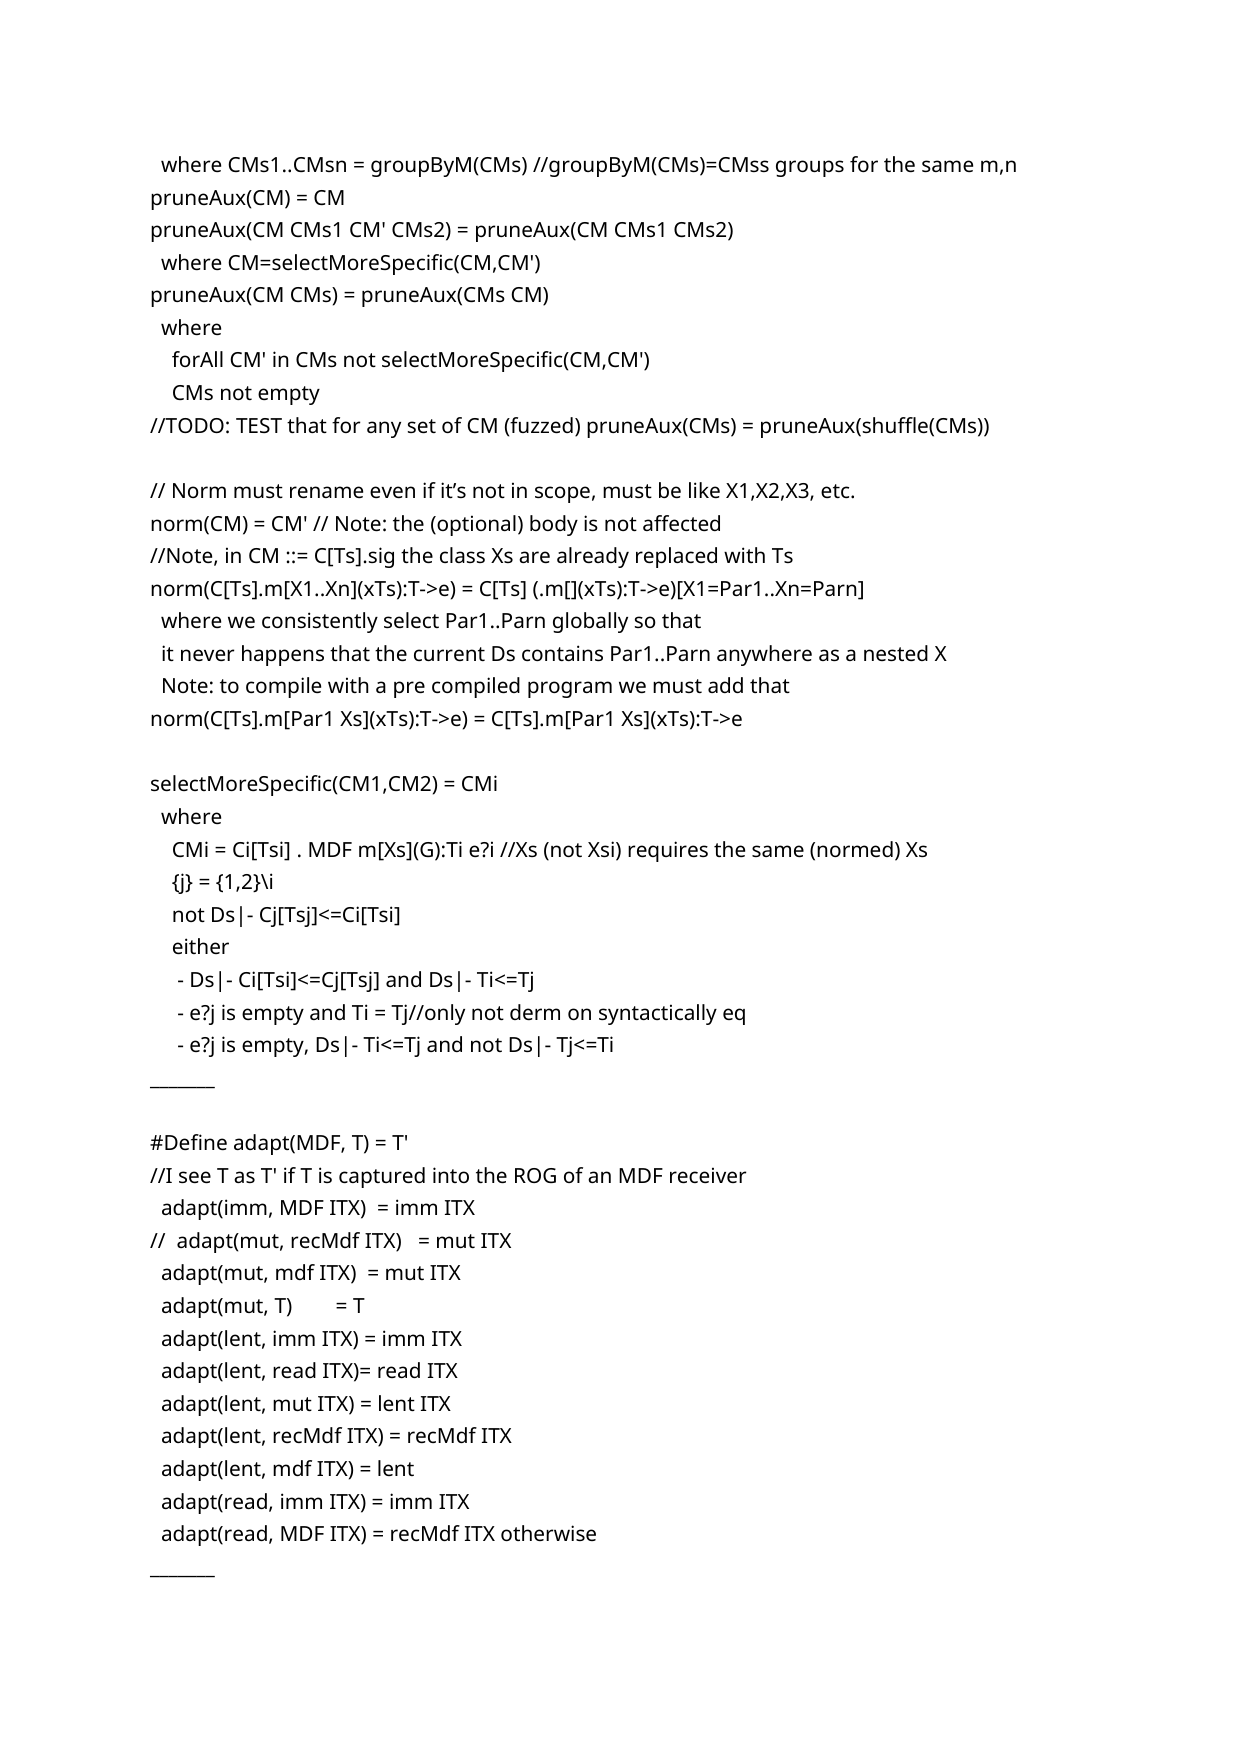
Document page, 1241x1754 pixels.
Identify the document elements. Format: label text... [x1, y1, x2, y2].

text //I see T as T' if T is captured into the ROG of an MDF receiver [150, 1161, 1090, 1189]
text adapt(read, imm ITX) = imm ITX [150, 1487, 1090, 1515]
text where [150, 802, 1090, 831]
text where [150, 313, 1090, 341]
text where CMs1..CMsn = groupByM(CMs) //groupByM(CMs)=CMss groups for the same m,n [150, 150, 1090, 178]
text adapt(read, MDF ITX) = recMdf ITX otherwise [150, 1519, 1090, 1548]
text // adapt(mut, recMdf ITX) = mut ITX [150, 1226, 1090, 1254]
text adapt(lent, read ITX)= read ITX [150, 1356, 1090, 1385]
text //Note, in CM ::= C[Ts].sig the class Xs are already replaced with Ts [150, 541, 1090, 570]
text adapt(lent, recMdf ITX) = recMdf ITX [150, 1422, 1090, 1450]
text - Ds|- Ci[Tsi]<=Cj[Tsj] and Ds|- Ti<=Tj [150, 965, 1090, 993]
text pruneAux(CM CMs1 CM' CMs2) = pruneAux(CM CMs1 CMs2) [150, 215, 1090, 244]
text - e?j is empty, Ds|- Ti<=Tj and not Ds|- Tj<=Ti [150, 1030, 1090, 1059]
text either [150, 932, 1090, 961]
text Note: to compile with a pre compiled program we must add that [150, 672, 1090, 700]
text adapt(lent, mut ITX) = lent ITX [150, 1389, 1090, 1417]
text where we consistently select Par1..Parn globally so that [150, 606, 1090, 635]
text not Ds|- Cj[Tsj]<=Ci[Tsi] [150, 900, 1090, 928]
text CMi = Ci[Tsi] . MDF m[Xs](G):Ti e?i //Xs (not Xsi) requires the same (normed) Xs [150, 835, 1090, 863]
text forAll CM' in CMs not selectMoreSpecific(CM,CM') [150, 346, 1090, 374]
text adapt(mut, T) = T [150, 1291, 1090, 1319]
text pruneAux(CM CMs) = pruneAux(CMs CM) [150, 280, 1090, 309]
text adapt(mut, mdf ITX) = mut ITX [150, 1258, 1090, 1287]
text {j} = {1,2}\i [150, 867, 1090, 896]
text norm(C[Ts].m[X1..Xn](xTs):T->e) = C[Ts] (.m[](xTs):T->e)[X1=Par1..Xn=Parn] [150, 574, 1090, 602]
text _______ [150, 1063, 1090, 1091]
text norm(C[Ts].m[Par1 Xs](xTs):T->e) = C[Ts].m[Par1 Xs](xTs):T->e [150, 704, 1090, 733]
text _______ [150, 1552, 1090, 1580]
text norm(CM) = CM' // Note: the (optional) body is not affected [150, 509, 1090, 537]
text where CM=selectMoreSpecific(CM,CM') [150, 248, 1090, 276]
text adapt(lent, imm ITX) = imm ITX [150, 1324, 1090, 1352]
text // Norm must rename even if it’s not in scope, must be like X1,X2,X3, etc. [150, 476, 1090, 504]
text adapt(lent, mdf ITX) = lent [150, 1454, 1090, 1483]
text - e?j is empty and Ti = Tj//only not derm on syntactically eq [150, 998, 1090, 1026]
text it never happens that the current Ds contains Par1..Parn anywhere as a nested X [150, 639, 1090, 667]
text adapt(imm, MDF ITX) = imm ITX [150, 1193, 1090, 1222]
text pruneAux(CM) = CM [150, 183, 1090, 211]
text selectMoreSpecific(CM1,CM2) = CMi [150, 769, 1090, 798]
text //TODO: TEST that for any set of CM (fuzzed) pruneAux(CMs) = pruneAux(shuffle(CMs)) [150, 411, 1090, 439]
text CMs not empty [150, 378, 1090, 407]
text #Define adapt(MDF, T) = T' [150, 1128, 1090, 1157]
